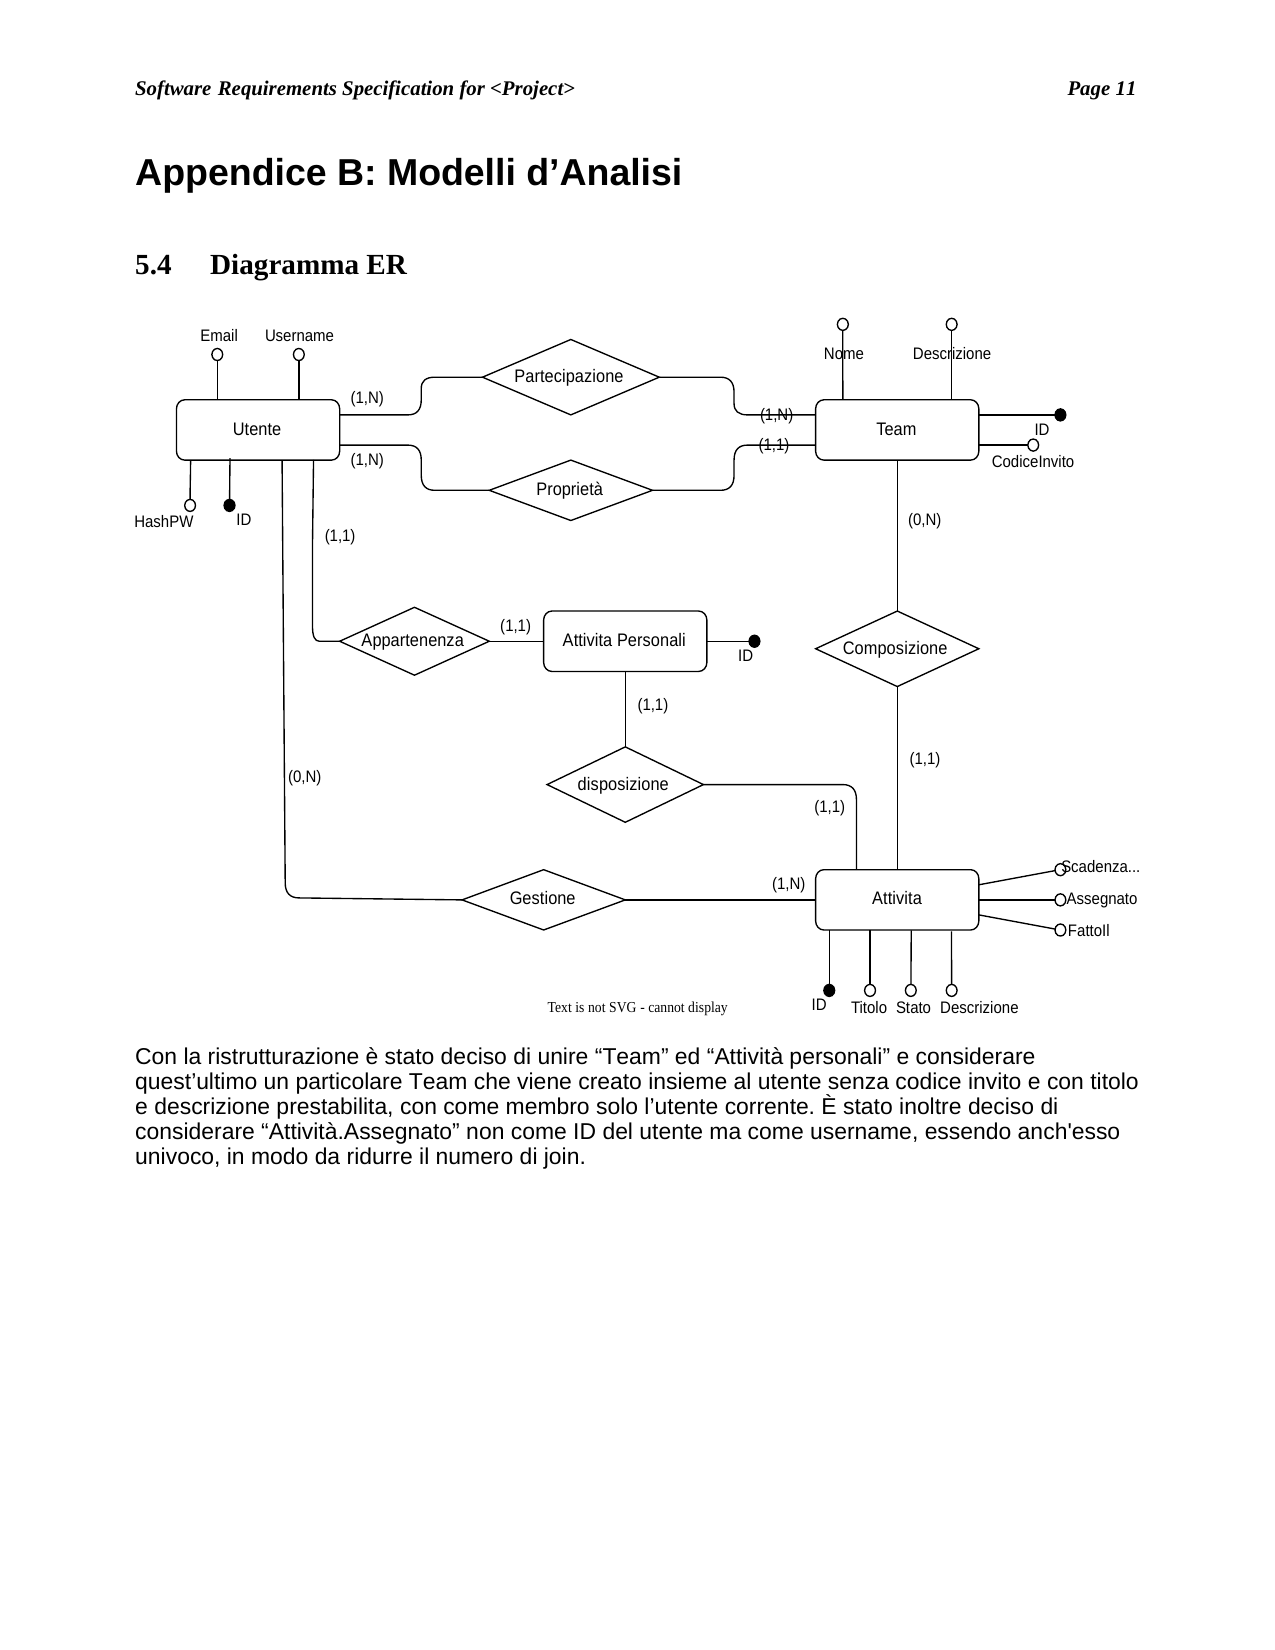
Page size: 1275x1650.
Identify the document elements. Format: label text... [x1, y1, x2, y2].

subtitle Diagramma ER [135, 247, 1140, 281]
text Appendice B: Modelli d’Analisi [135, 150, 1140, 193]
text Con la ristrutturazione è stato deciso di unire “Team” ed “Attività personali” e considerare quest’ultimo un particolare Team che viene creato insieme al utente senza codice invito e con titolo e descrizione prestabilita, con come membro solo l’utente corrente. È stato inoltre deciso di considerare “Attività.Assegnato” non come ID del utente ma come username, essendo anch'esso univoco, in modo da ridurre il numero di join. [135, 1044, 1140, 1169]
